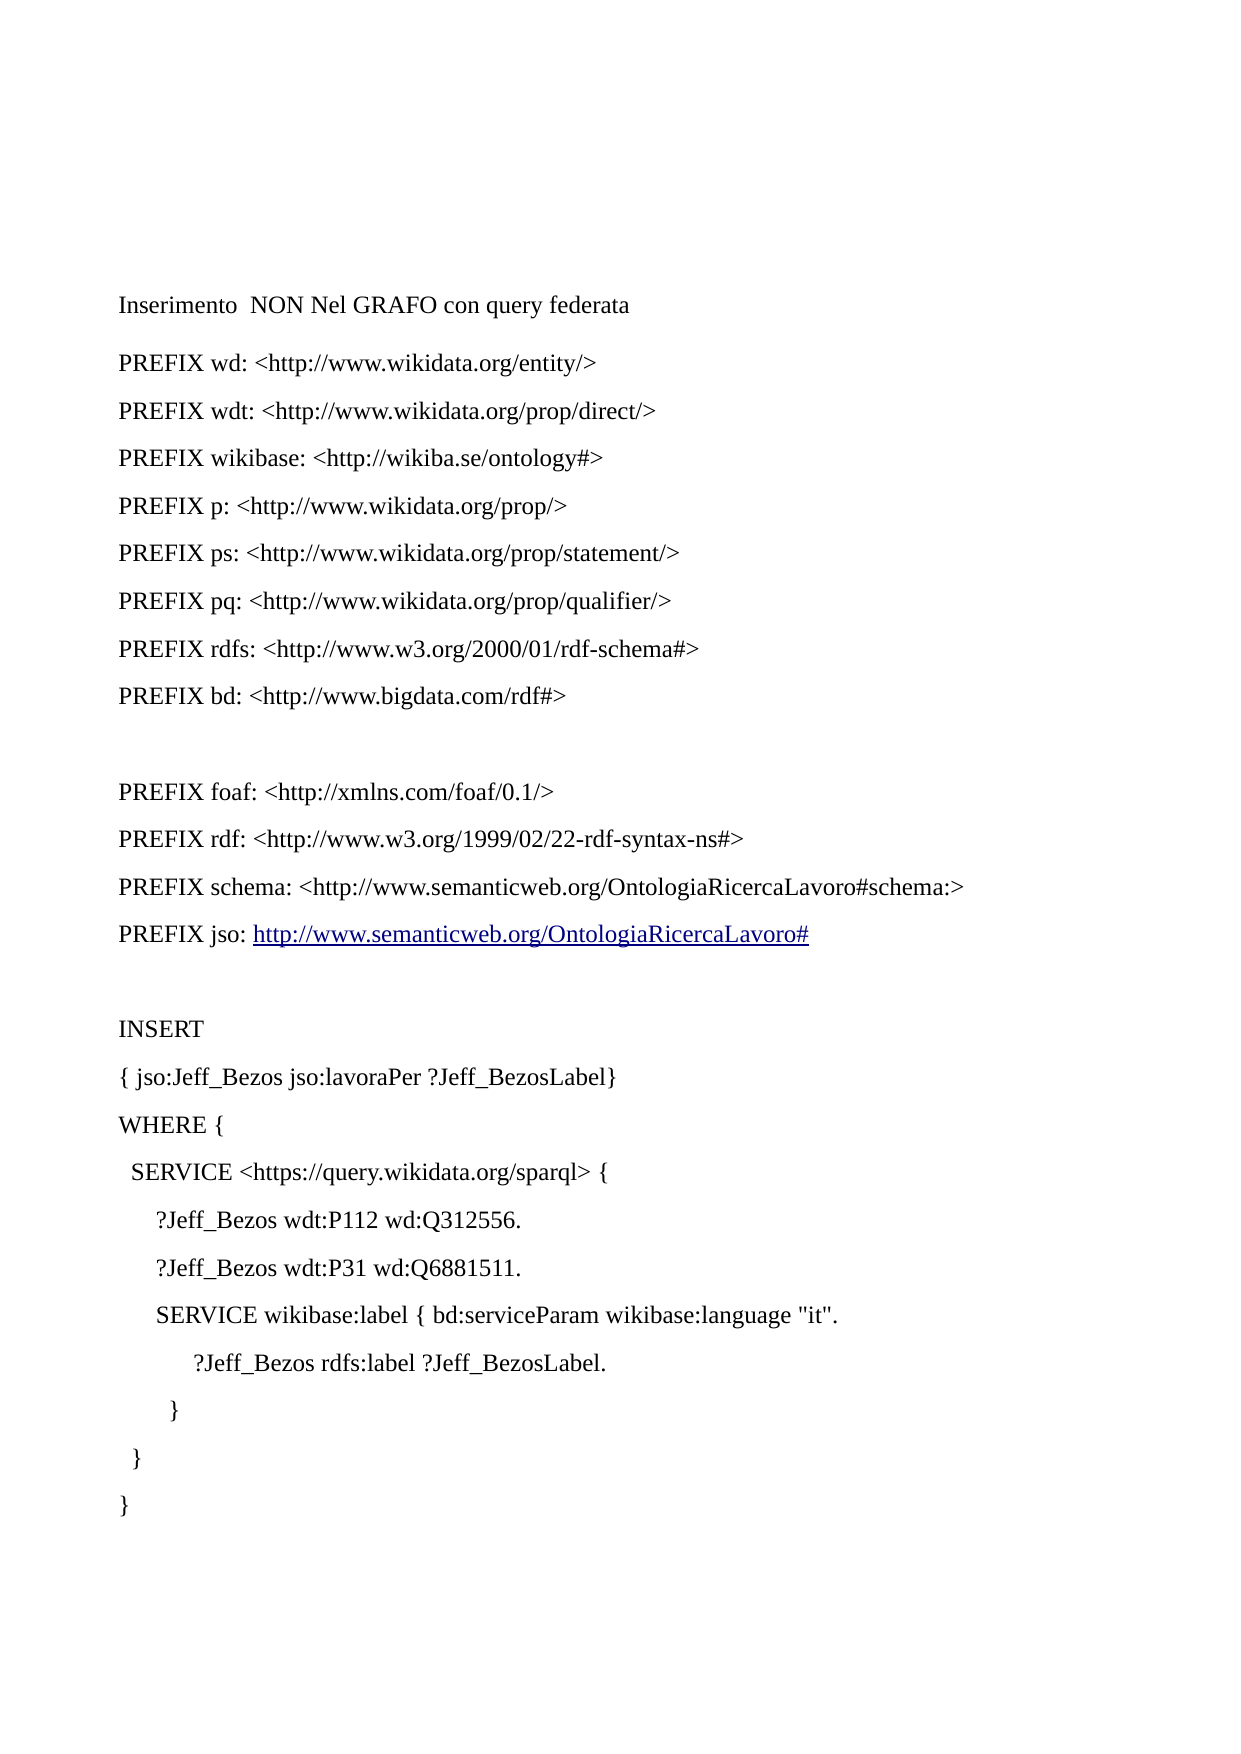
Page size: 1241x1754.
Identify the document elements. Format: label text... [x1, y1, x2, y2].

text WHERE { [118, 1110, 1122, 1138]
text } [118, 1443, 1122, 1472]
text ?Jeff_Bezos wdt:P31 wd:Q6881511. [118, 1253, 1122, 1281]
text PREFIX wikibase: <http://wikiba.se/ontology#> [118, 443, 1122, 472]
text } [118, 1395, 1122, 1424]
text ?Jeff_Bezos wdt:P112 wd:Q312556. [118, 1205, 1122, 1234]
text { jso:Jeff_Bezos jso:lavoraPer ?Jeff_BezosLabel} [118, 1062, 1122, 1091]
text PREFIX p: <http://www.wikidata.org/prop/> [118, 491, 1122, 520]
text PREFIX rdf: <http://www.w3.org/1999/02/22-rdf-syntax-ns#> [118, 824, 1122, 853]
text PREFIX pq: <http://www.wikidata.org/prop/qualifier/> [118, 586, 1122, 615]
text } [118, 1491, 1122, 1519]
text PREFIX wd: <http://www.wikidata.org/entity/> [118, 348, 1122, 377]
text SERVICE <https://query.wikidata.org/sparql> { [118, 1157, 1122, 1186]
text ?Jeff_Bezos rdfs:label ?Jeff_BezosLabel. [118, 1348, 1122, 1377]
text PREFIX ps: <http://www.wikidata.org/prop/statement/> [118, 538, 1122, 567]
text PREFIX rdfs: <http://www.w3.org/2000/01/rdf-schema#> [118, 634, 1122, 662]
text PREFIX wdt: <http://www.wikidata.org/prop/direct/> [118, 396, 1122, 424]
text PREFIX foaf: <http://xmlns.com/foaf/0.1/> [118, 777, 1122, 805]
text PREFIX bd: <http://www.bigdata.com/rdf#> [118, 681, 1122, 710]
text INSERT [118, 1014, 1122, 1043]
text Inserimento NON Nel GRAFO con query federata [118, 291, 1122, 319]
text PREFIX schema: <http://www.semanticweb.org/OntologiaRicercaLavoro#schema:> [118, 872, 1122, 901]
text PREFIX jso: http://www.semanticweb.org/OntologiaRicercaLavoro# [118, 919, 1122, 948]
text SERVICE wikibase:label { bd:serviceParam wikibase:language "it". [118, 1300, 1122, 1329]
